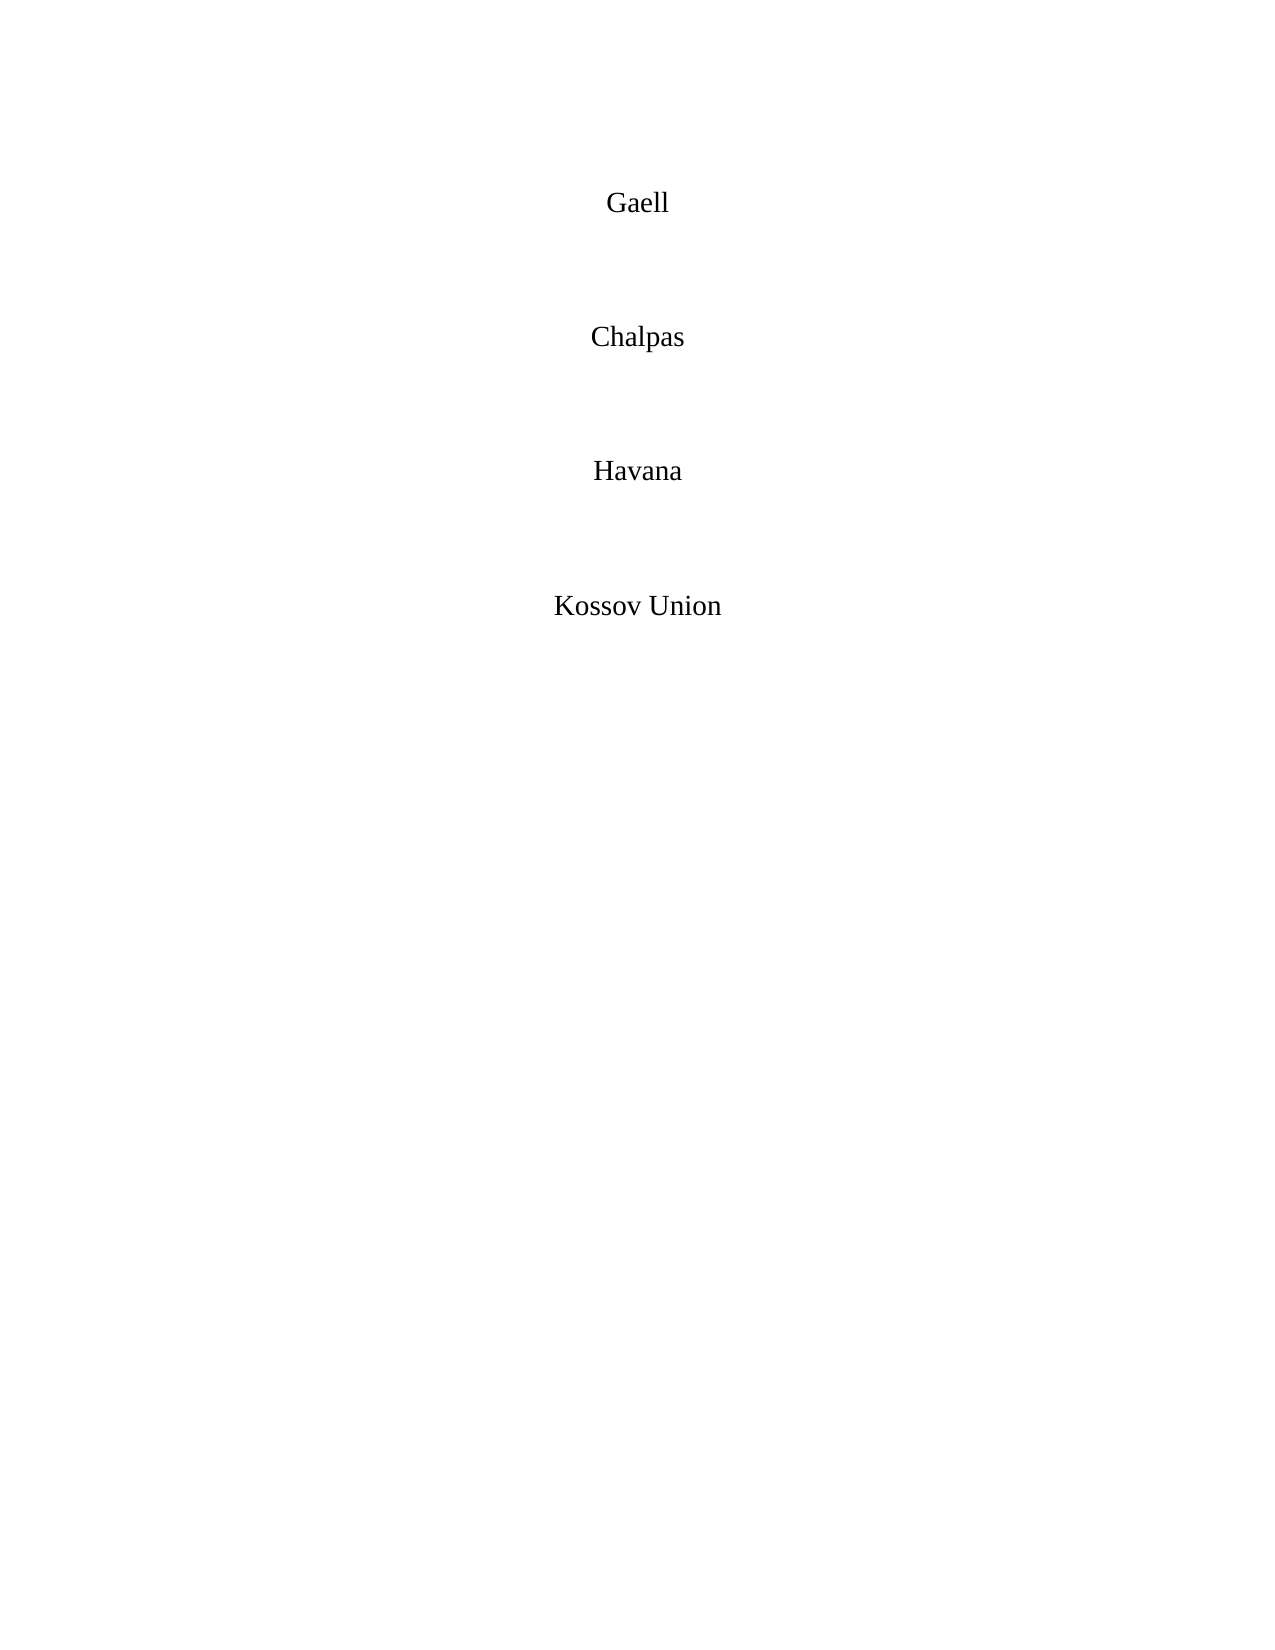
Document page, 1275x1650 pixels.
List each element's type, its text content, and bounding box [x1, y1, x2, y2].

text Havana [118, 453, 1157, 487]
text Chalpas [118, 319, 1157, 353]
text Gaell [118, 185, 1157, 219]
text Kossov Union [118, 588, 1157, 621]
